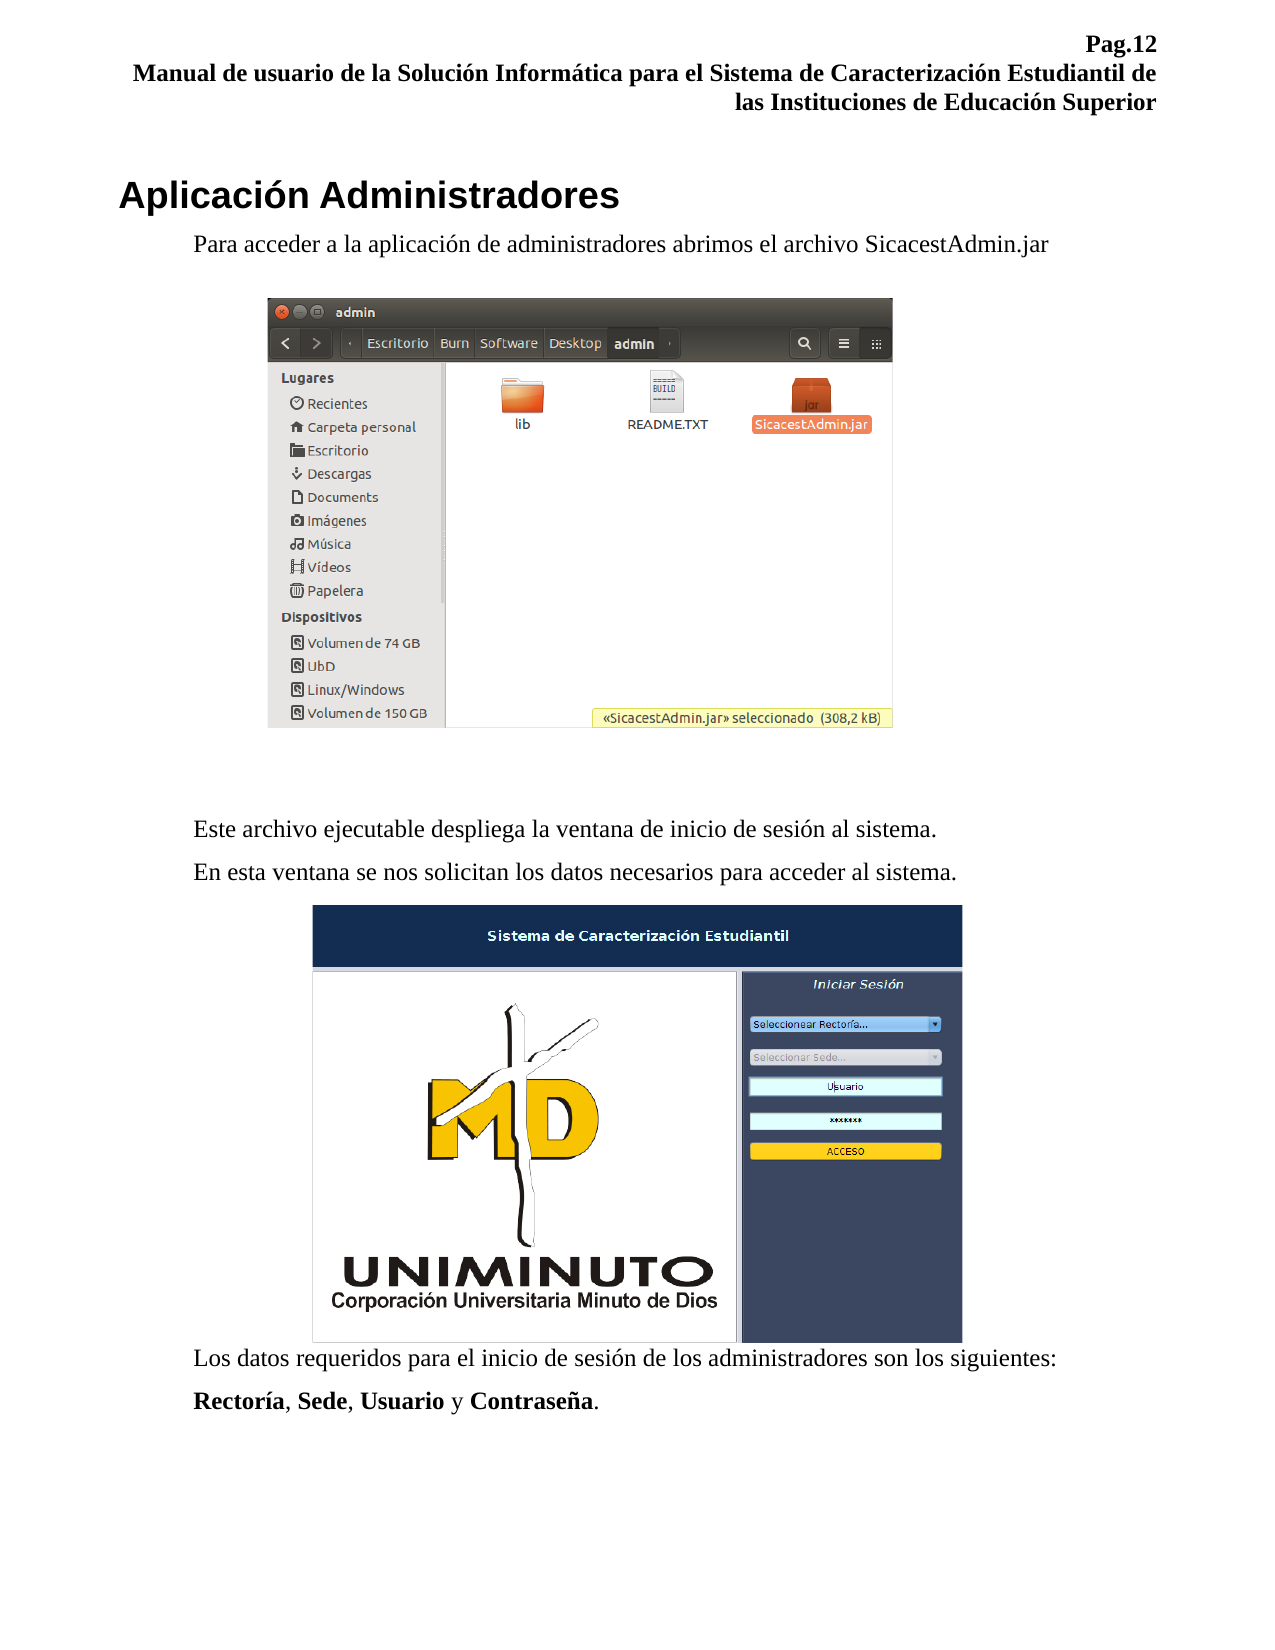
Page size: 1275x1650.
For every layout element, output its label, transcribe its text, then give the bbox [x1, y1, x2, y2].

text Este archivo ejecutable despliega la ventana de inicio de sesión al sistema. [118, 814, 1157, 843]
picture [312, 905, 963, 1343]
text Para acceder a la aplicación de administradores abrimos el archivo SicacestAdmin.jar [118, 229, 1157, 258]
picture [267, 298, 893, 728]
subtitle Aplicación Administradores [118, 173, 1157, 217]
text Rectoría, Sede, Usuario y Contraseña. [118, 1386, 1157, 1415]
text Los datos requeridos para el inicio de sesión de los administradores son los siguientes: [118, 901, 1157, 1372]
text En esta ventana se nos solicitan los datos necesarios para acceder al sistema. [118, 857, 1157, 886]
